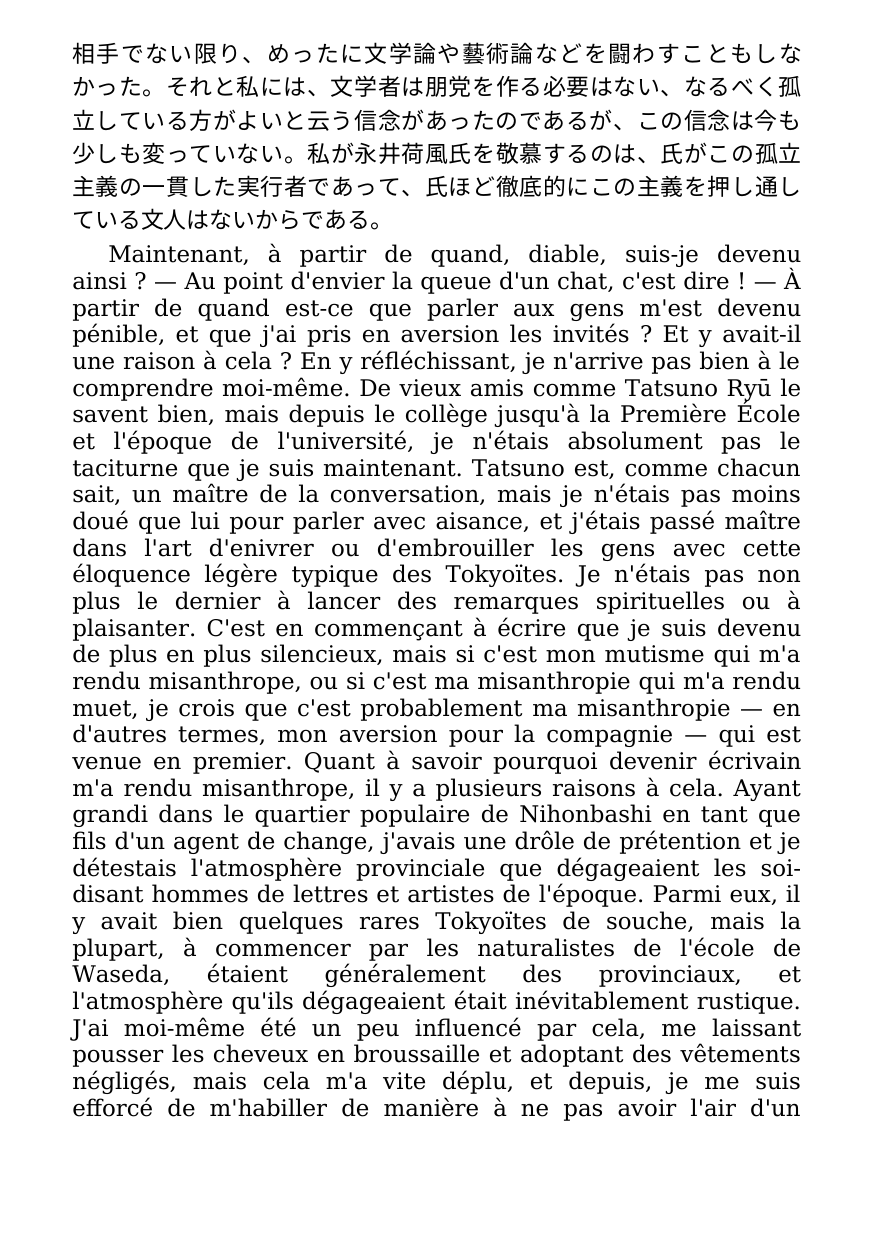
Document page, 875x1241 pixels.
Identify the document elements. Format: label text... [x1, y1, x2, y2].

text 相手でない限り、めったに文学論や藝術論などを闘わすこともしなかった。それと私には、文学者は朋党を作る必要はない、なるべく孤立している方がよいと云う信念があったのであるが、この信念は今も少しも変っていない。私が永井荷風氏を敬慕するのは、氏がこの孤立主義の一貫した実行者であって、氏ほど徹底的にこの主義を押し通している文人はないからである。 [72, 36, 802, 235]
text Maintenant, à partir de quand, diable, suis-je devenu ainsi ? — Au point d'envier la queue d'un chat, c'est dire ! — À partir de quand est-ce que parler aux gens m'est devenu pénible, et que j'ai pris en aversion les invités ? Et y avait-il une raison à cela ? En y réfléchissant, je n'arrive pas bien à le comprendre moi-même. De vieux amis comme Tatsuno Ryū le savent bien, mais depuis le collège jusqu'à la Première École et l'époque de l'université, je n'étais absolument pas le taciturne que je suis maintenant. Tatsuno est, comme chacun sait, un maître de la conversation, mais je n'étais pas moins doué que lui pour parler avec aisance, et j'étais passé maître dans l'art d'enivrer ou d'embrouiller les gens avec cette éloquence légère typique des Tokyoïtes. Je n'étais pas non plus le dernier à lancer des remarques spirituelles ou à plaisanter. C'est en commençant à écrire que je suis devenu de plus en plus silencieux, mais si c'est mon mutisme qui m'a rendu misanthrope, ou si c'est ma misanthropie qui m'a rendu muet, je crois que c'est probablement ma misanthropie — en d'autres termes, mon aversion pour la compagnie — qui est venue en premier. Quant à savoir pourquoi devenir écrivain m'a rendu misanthrope, il y a plusieurs raisons à cela. Ayant grandi dans le quartier populaire de Nihonbashi en tant que fils d'un agent de change, j'avais une drôle de prétention et je détestais l'atmosphère provinciale que dégageaient les soi-disant hommes de lettres et artistes de l'époque. Parmi eux, il y avait bien quelques rares Tokyoïtes de souche, mais la plupart, à commencer par les naturalistes de l'école de Waseda, étaient généralement des provinciaux, et l'atmosphère qu'ils dégageaient était inévitablement rustique. J'ai moi-même été un peu influencé par cela, me laissant pousser les cheveux en broussaille et adoptant des vêtements négligés, mais cela m'a vite déplu, et depuis, je me suis efforcé de m'habiller de manière à ne pas avoir l'air d'un [72, 241, 802, 1121]
